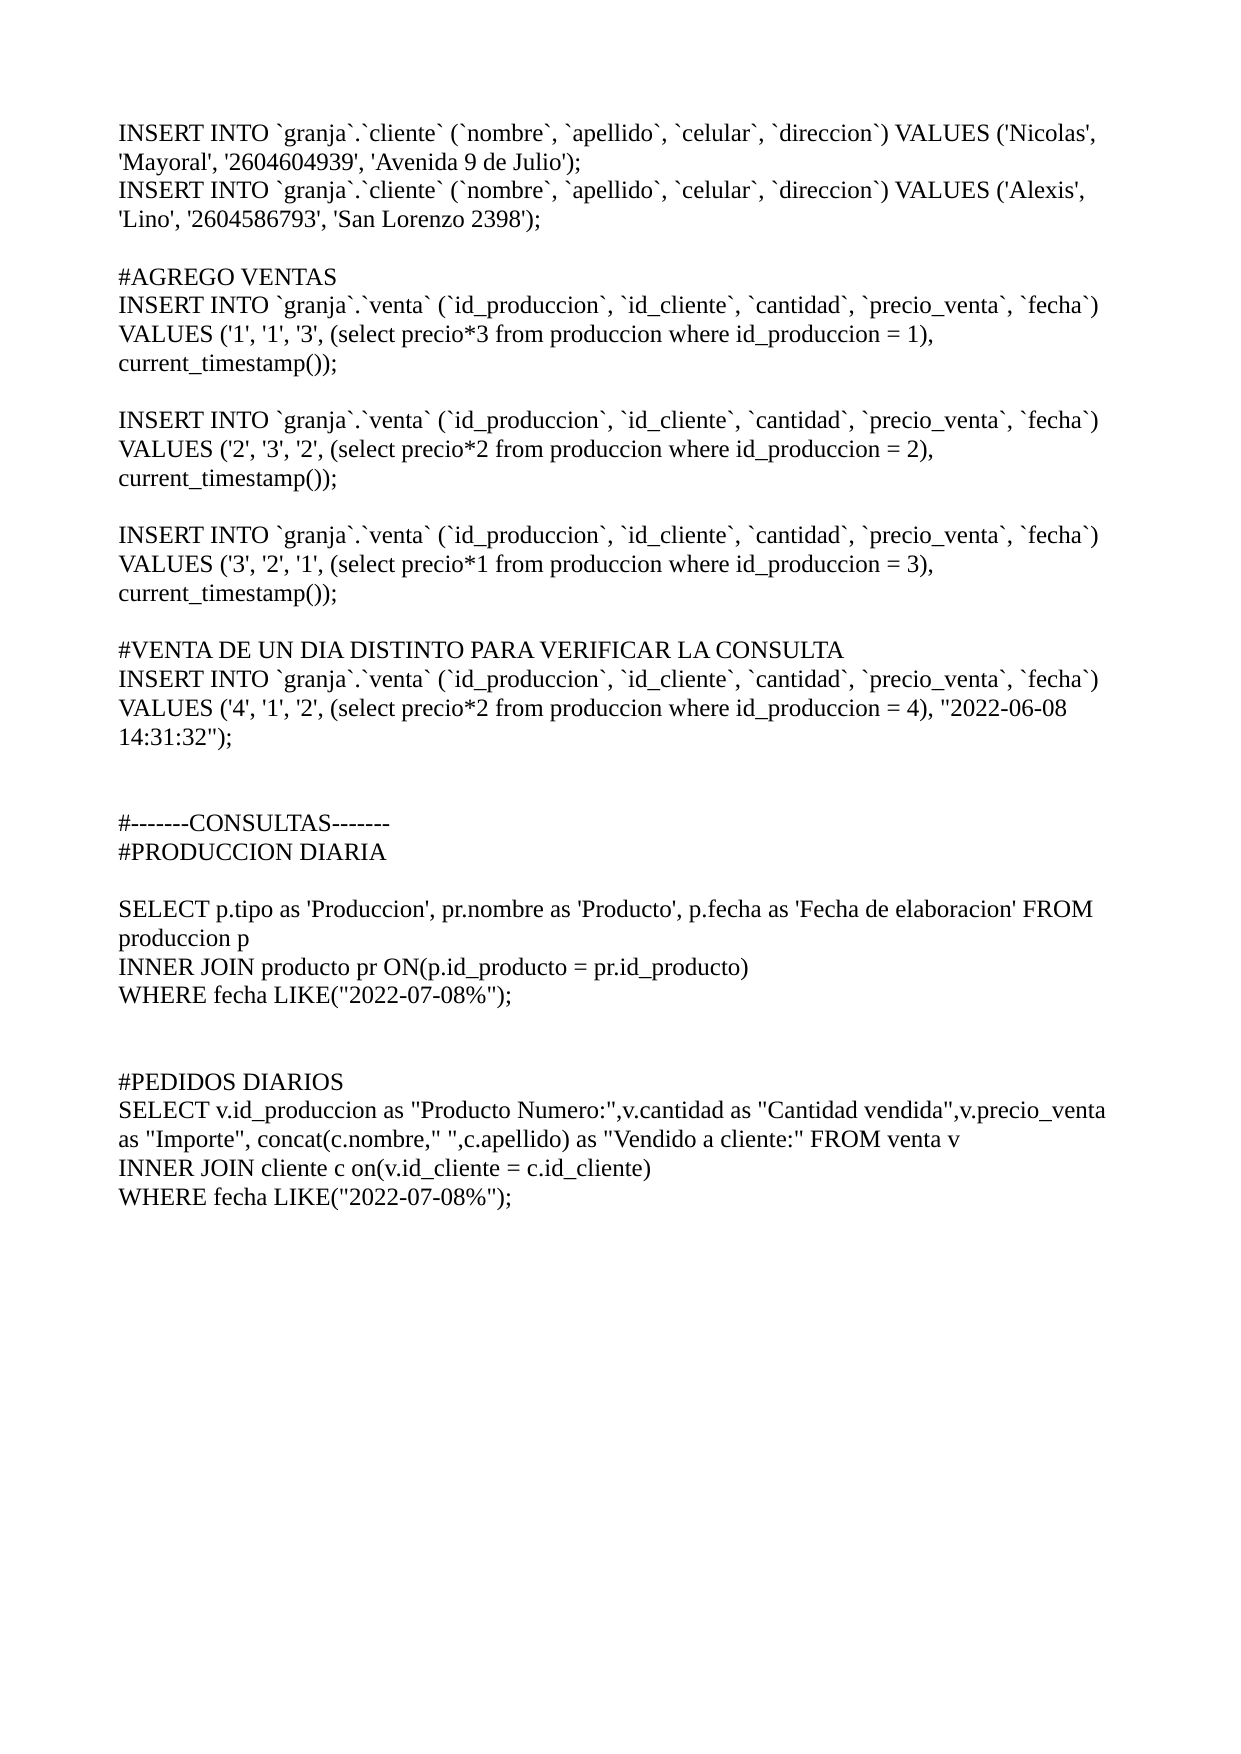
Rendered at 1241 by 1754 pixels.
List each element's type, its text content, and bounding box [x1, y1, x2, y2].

text #PEDIDOS DIARIOS [118, 1067, 1122, 1096]
text INSERT INTO `granja`.`venta` (`id_produccion`, `id_cliente`, `cantidad`, `precio_venta`, `fecha`) VALUES ('2', '3', '2', (select precio*2 from produccion where id_produccion = 2), current_timestamp()); [118, 406, 1122, 492]
text SELECT v.id_produccion as "Producto Numero:",v.cantidad as "Cantidad vendida",v.precio_venta as "Importe", concat(c.nombre," ",c.apellido) as "Vendido a cliente:" FROM venta v [118, 1096, 1122, 1153]
text SELECT p.tipo as 'Produccion', pr.nombre as 'Producto', p.fecha as 'Fecha de elaboracion' FROM produccion p [118, 894, 1122, 952]
text INSERT INTO `granja`.`cliente` (`nombre`, `apellido`, `celular`, `direccion`) VALUES ('Alexis', 'Lino', '2604586793', 'San Lorenzo 2398'); [118, 176, 1122, 233]
text INSERT INTO `granja`.`venta` (`id_produccion`, `id_cliente`, `cantidad`, `precio_venta`, `fecha`) VALUES ('1', '1', '3', (select precio*3 from produccion where id_produccion = 1), current_timestamp()); [118, 291, 1122, 377]
text #AGREGO VENTAS [118, 262, 1122, 291]
text INSERT INTO `granja`.`cliente` (`nombre`, `apellido`, `celular`, `direccion`) VALUES ('Nicolas', 'Mayoral', '2604604939', 'Avenida 9 de Julio'); [118, 118, 1122, 176]
text INSERT INTO `granja`.`venta` (`id_produccion`, `id_cliente`, `cantidad`, `precio_venta`, `fecha`) VALUES ('3', '2', '1', (select precio*1 from produccion where id_produccion = 3), current_timestamp()); [118, 521, 1122, 607]
text INNER JOIN cliente c on(v.id_cliente = c.id_cliente) [118, 1153, 1122, 1182]
text #VENTA DE UN DIA DISTINTO PARA VERIFICAR LA CONSULTA [118, 636, 1122, 664]
text #PRODUCCION DIARIA [118, 837, 1122, 866]
text INSERT INTO `granja`.`venta` (`id_produccion`, `id_cliente`, `cantidad`, `precio_venta`, `fecha`) VALUES ('4', '1', '2', (select precio*2 from produccion where id_produccion = 4), "2022-06-08 14:31:32"); [118, 664, 1122, 751]
text #-------CONSULTAS------- [118, 808, 1122, 837]
text WHERE fecha LIKE("2022-07-08%"); [118, 981, 1122, 1009]
text WHERE fecha LIKE("2022-07-08%"); [118, 1182, 1122, 1211]
text INNER JOIN producto pr ON(p.id_producto = pr.id_producto) [118, 952, 1122, 981]
